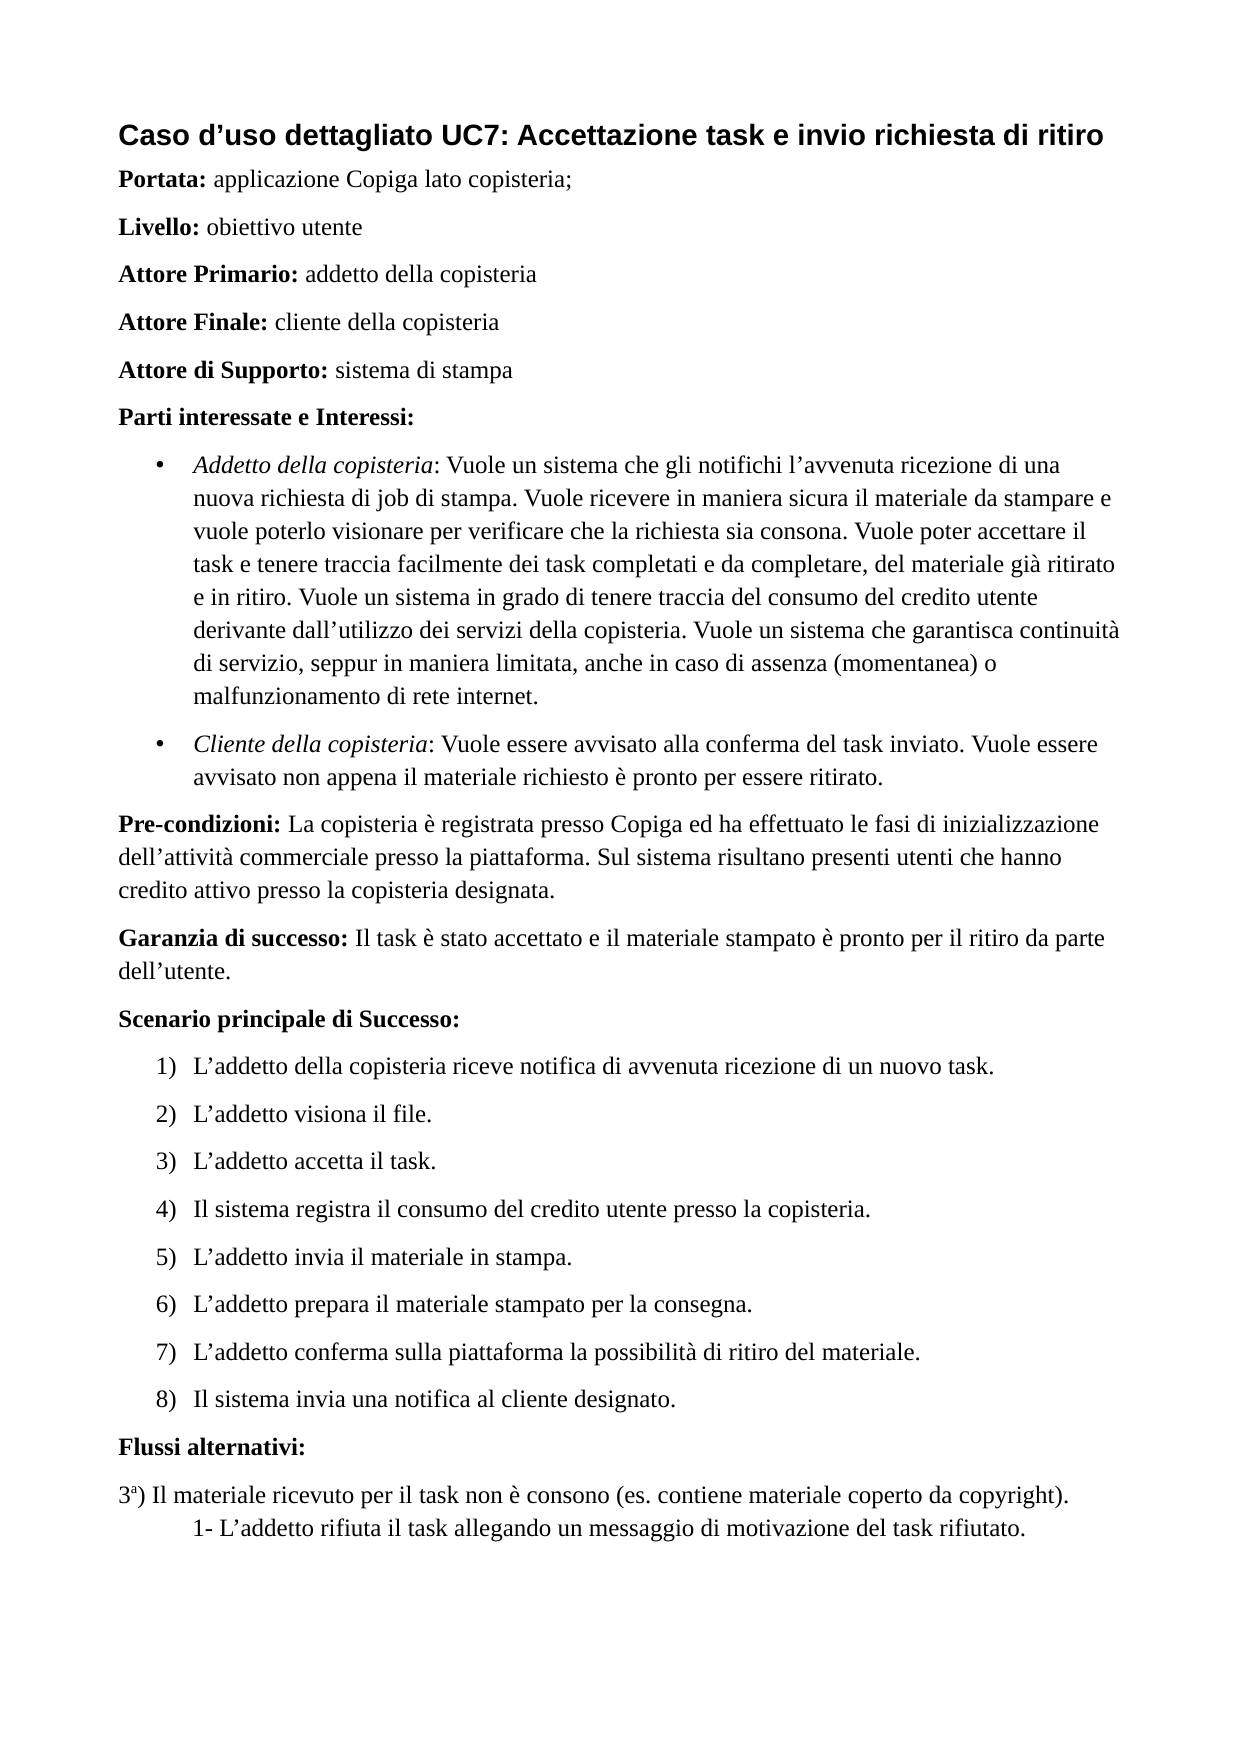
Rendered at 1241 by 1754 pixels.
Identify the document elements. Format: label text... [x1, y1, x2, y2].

list L’addetto accetta il task. [156, 1146, 1122, 1175]
text Portata: applicazione Copiga lato copisteria; [118, 164, 1122, 193]
text Attore Primario: addetto della copisteria [118, 259, 1122, 288]
text 3a) Il materiale ricevuto per il task non è consono (es. contiene materiale coperto da copyright). 1- L’addetto rifiuta il task allegando un messaggio di motivazione del task rifiutato. [118, 1480, 1122, 1541]
list Il sistema invia una notifica al cliente designato. [156, 1384, 1122, 1413]
list Cliente della copisteria: Vuole essere avvisato alla conferma del task inviato. Vuole essere avvisato non appena il materiale richiesto è pronto per essere ritirato. [156, 729, 1122, 791]
text Attore Finale: cliente della copisteria [118, 307, 1122, 336]
list L’addetto della copisteria riceve notifica di avvenuta ricezione di un nuovo task. [156, 1051, 1122, 1080]
list L’addetto conferma sulla piattaforma la possibilità di ritiro del materiale. [156, 1337, 1122, 1366]
list Il sistema registra il consumo del credito utente presso la copisteria. [156, 1194, 1122, 1223]
text Garanzia di successo: Il task è stato accettato e il materiale stampato è pronto per il ritiro da parte dell’utente. [118, 923, 1122, 985]
text Flussi alternativi: [118, 1432, 1122, 1461]
text Parti interessate e Interessi: [118, 402, 1122, 431]
text Attore di Supporto: sistema di stampa [118, 355, 1122, 383]
list L’addetto prepara il materiale stampato per la consegna. [156, 1289, 1122, 1318]
text Livello: obiettivo utente [118, 212, 1122, 241]
subtitle Caso d’uso dettagliato UC7: Accettazione task e invio richiesta di ritiro [118, 118, 1122, 152]
list Addetto della copisteria: Vuole un sistema che gli notifichi l’avvenuta ricezione di una nuova richiesta di job di stampa. Vuole ricevere in maniera sicura il materiale da stampare e vuole poterlo visionare per verificare che la richiesta sia consona. Vuole poter accettare il task e tenere traccia facilmente dei task completati e da completare, del materiale già ritirato e in ritiro. Vuole un sistema in grado di tenere traccia del consumo del credito utente derivante dall’utilizzo dei servizi della copisteria. Vuole un sistema che garantisca continuità di servizio, seppur in maniera limitata, anche in caso di assenza (momentanea) o malfunzionamento di rete internet. [156, 450, 1122, 710]
list L’addetto visiona il file. [156, 1099, 1122, 1128]
text Scenario principale di Successo: [118, 1004, 1122, 1032]
text Pre-condizioni: La copisteria è registrata presso Copiga ed ha effettuato le fasi di inizializzazione dell’attività commerciale presso la piattaforma. Sul sistema risultano presenti utenti che hanno credito attivo presso la copisteria designata. [118, 809, 1122, 904]
list L’addetto invia il materiale in stampa. [156, 1242, 1122, 1270]
